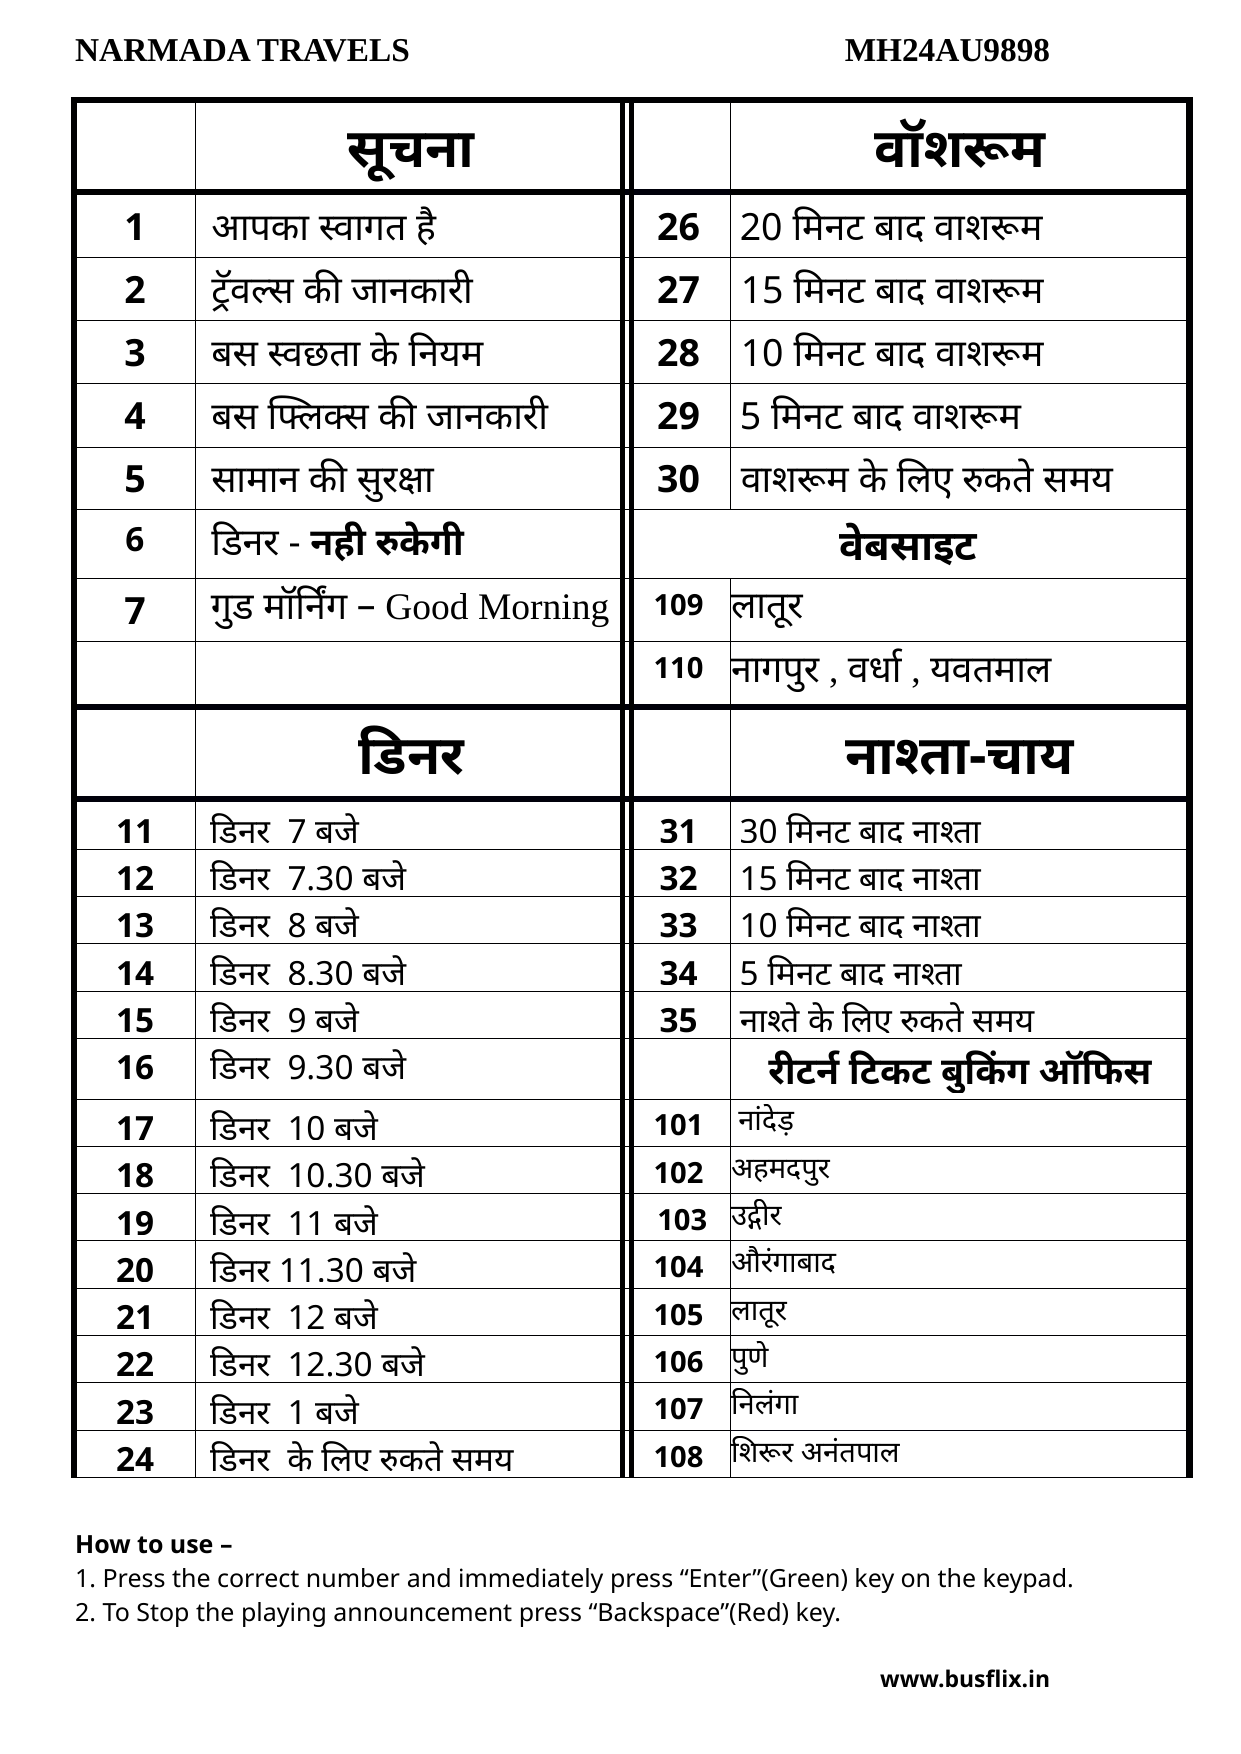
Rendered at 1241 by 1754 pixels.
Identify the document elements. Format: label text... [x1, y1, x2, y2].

table_cell नाश्ते के लिए रुकते समय [731, 992, 1186, 1038]
table_cell 30 मिनट बाद नाश्ता [731, 802, 1186, 849]
table_cell बस फ्लिक्स की जानकारी [196, 384, 620, 446]
table_cell डिनर 8 बजे [196, 897, 620, 943]
table_cell 14 [77, 944, 195, 991]
table_cell 5 मिनट बाद वाशरूम [731, 384, 1186, 446]
table_cell निलंगा [731, 1383, 1186, 1429]
table_cell लातूर [731, 1289, 1186, 1335]
table_cell 22 [77, 1336, 195, 1382]
table_cell नाश्ता-चाय [731, 710, 1186, 796]
table_cell 16 [77, 1039, 195, 1098]
table_cell डिनर 12.30 बजे [196, 1336, 620, 1382]
table_cell 108 [634, 1431, 730, 1477]
table_cell बस स्वछता के नियम [196, 321, 620, 383]
table_cell [634, 1039, 730, 1098]
table_cell डिनर 9.30 बजे [196, 1039, 620, 1098]
table_cell डिनर 11.30 बजे [196, 1241, 620, 1288]
table_cell डिनर 7.30 बजे [196, 850, 620, 896]
table_cell 26 [634, 195, 730, 257]
table_cell 32 [634, 850, 730, 896]
table_cell नागपुर , वर्धा , यवतमाल [731, 642, 1186, 704]
table_cell डिनर 9 बजे [196, 992, 620, 1038]
table_cell 2 [77, 258, 195, 320]
text 2. To Stop the playing announcement press “Backspace”(Red) key. [75, 1594, 1165, 1628]
table_cell डिनर 12 बजे [196, 1289, 620, 1335]
table_cell 20 [77, 1241, 195, 1288]
table_cell 21 [77, 1289, 195, 1335]
table_header सूचना [196, 103, 620, 188]
table_cell नांदेड़ [731, 1100, 1186, 1146]
table_cell रीटर्न टिकट बुकिंग ऑफिस [731, 1039, 1186, 1098]
table_cell वेबसाइट [634, 510, 1186, 578]
table_cell 1 [77, 195, 195, 257]
table_cell 5 मिनट बाद नाश्ता [731, 944, 1186, 991]
text www.busflix.in [75, 1663, 1165, 1694]
table_cell शिरूर अनंतपाल [731, 1431, 1186, 1477]
table_cell 11 [77, 802, 195, 849]
table_cell [77, 710, 195, 796]
table_cell डिनर - नही रुकेगी [196, 510, 620, 578]
table_cell 19 [77, 1194, 195, 1240]
table_cell 7 [77, 579, 195, 641]
table_cell 15 मिनट बाद नाश्ता [731, 850, 1186, 896]
table_cell 104 [634, 1241, 730, 1288]
table_cell डिनर 10 बजे [196, 1100, 620, 1146]
table_cell 35 [634, 992, 730, 1038]
table_cell 15 मिनट बाद वाशरूम [731, 258, 1186, 320]
table_header [77, 103, 195, 188]
table_cell 33 [634, 897, 730, 943]
table_cell 30 [634, 448, 730, 509]
table_cell 18 [77, 1147, 195, 1193]
table_cell 105 [634, 1289, 730, 1335]
table_cell 31 [634, 802, 730, 849]
table_cell 107 [634, 1383, 730, 1429]
table_cell डिनर 11 बजे [196, 1194, 620, 1240]
table_cell पुणे [731, 1336, 1186, 1382]
table_cell डिनर के लिए रुकते समय [196, 1431, 620, 1477]
table_cell 20 मिनट बाद वाशरूम [731, 195, 1186, 257]
table_cell वाशरूम के लिए रुकते समय [731, 448, 1186, 509]
table_cell डिनर 7 बजे [196, 802, 620, 849]
table_cell लातूर [731, 579, 1186, 641]
text 1. Press the correct number and immediately press “Enter”(Green) key on the keypad. [75, 1560, 1165, 1594]
table_cell उद्गीर [731, 1194, 1186, 1240]
table_cell 29 [634, 384, 730, 446]
table_cell 6 [77, 510, 195, 578]
table_cell 102 [634, 1147, 730, 1193]
table_cell डिनर 1 बजे [196, 1383, 620, 1429]
table_cell 23 [77, 1383, 195, 1429]
table_cell डिनर 10.30 बजे [196, 1147, 620, 1193]
table_cell अहमदपुर [731, 1147, 1186, 1193]
table_cell गुड मॉर्निंग – Good Morning [196, 579, 620, 641]
table_cell [77, 642, 195, 704]
table_cell 17 [77, 1100, 195, 1146]
table_cell 4 [77, 384, 195, 446]
table_cell [634, 710, 730, 796]
table_cell 3 [77, 321, 195, 383]
table_cell 12 [77, 850, 195, 896]
table_cell 109 [634, 579, 730, 641]
table_cell 34 [634, 944, 730, 991]
table_cell 13 [77, 897, 195, 943]
table_cell 5 [77, 448, 195, 509]
table_cell [196, 642, 620, 704]
table_cell 10 मिनट बाद नाश्ता [731, 897, 1186, 943]
table_cell 24 [77, 1431, 195, 1477]
table_cell 103 [634, 1194, 730, 1240]
table_cell 27 [634, 258, 730, 320]
table_cell 15 [77, 992, 195, 1038]
table_header [634, 103, 730, 188]
table_cell 10 मिनट बाद वाशरूम [731, 321, 1186, 383]
table_cell औरंगाबाद [731, 1241, 1186, 1288]
table_cell 101 [634, 1100, 730, 1146]
table_cell सामान की सुरक्षा [196, 448, 620, 509]
table_cell 106 [634, 1336, 730, 1382]
text How to use – [75, 1526, 1165, 1560]
table_cell डिनर 8.30 बजे [196, 944, 620, 991]
table_cell डिनर [196, 710, 620, 796]
table_cell ट्रॅवल्स की जानकारी [196, 258, 620, 320]
table_cell आपका स्वागत है [196, 195, 620, 257]
table_cell 28 [634, 321, 730, 383]
table_header वॉशरूम [731, 103, 1186, 188]
table_cell 110 [634, 642, 730, 704]
